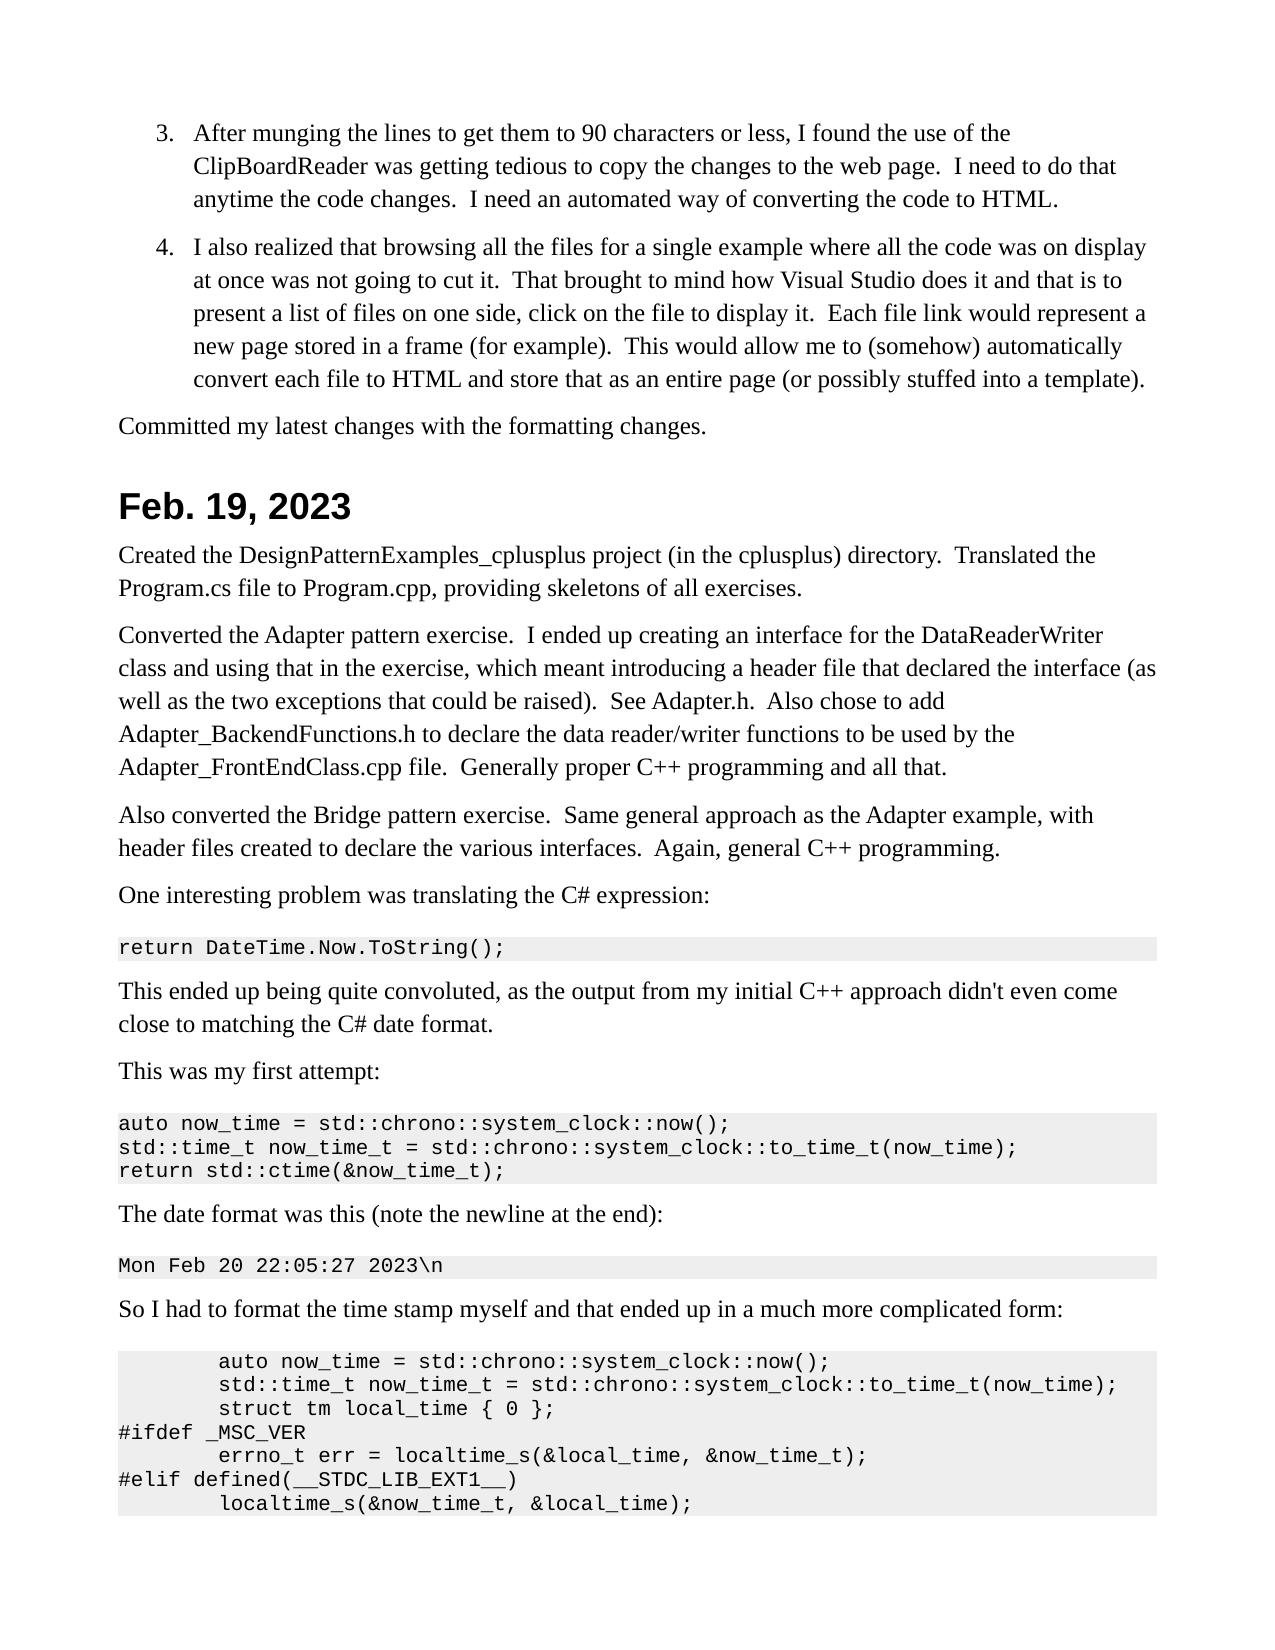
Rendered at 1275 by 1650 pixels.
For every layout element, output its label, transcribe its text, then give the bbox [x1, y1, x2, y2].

text struct tm local_time { 0 }; [118, 1398, 1157, 1422]
text This ended up being quite convoluted, as the output from my initial C++ approach didn't even come close to matching the C# date format. [118, 976, 1157, 1038]
text So I had to format the time stamp myself and that ended up in a much more complicated form: [118, 1294, 1157, 1323]
text std::time_t now_time_t = std::chrono::system_clock::to_time_t(now_time); [118, 1137, 1157, 1160]
text The date format was this (note the newline at the end): [118, 1199, 1157, 1228]
text Converted the Adapter pattern exercise. I ended up creating an interface for the DataReaderWriter class and using that in the exercise, which meant introducing a header file that declared the interface (as well as the two exceptions that could be raised). See Adapter.h. Also chose to add Adapter_BackendFunctions.h to declare the data reader/writer functions to be used by the Adapter_FrontEndClass.cpp file. Generally proper C++ programming and all that. [118, 620, 1157, 781]
text #ifdef _MSC_VER [118, 1422, 1157, 1445]
text return std::ctime(&now_time_t); [118, 1160, 1157, 1184]
list After munging the lines to get them to 90 characters or less, I found the use of the ClipBoardReader was getting tedious to copy the changes to the web page. I need to do that anytime the code changes. I need an automated way of converting the code to HTML. [156, 118, 1157, 213]
text return DateTime.Now.ToString(); [118, 937, 1157, 961]
text std::time_t now_time_t = std::chrono::system_clock::to_time_t(now_time); [118, 1374, 1157, 1398]
text #elif defined(__STDC_LIB_EXT1__) [118, 1469, 1157, 1493]
text This was my first attempt: [118, 1056, 1157, 1085]
subtitle Feb. 19, 2023 [118, 484, 1157, 527]
text Committed my latest changes with the formatting changes. [118, 411, 1157, 440]
text Mon Feb 20 22:05:27 2023\n [118, 1256, 1157, 1279]
text auto now_time = std::chrono::system_clock::now(); [118, 1113, 1157, 1137]
list I also realized that browsing all the files for a single example where all the code was on display at once was not going to cut it. That brought to mind how Visual Studio does it and that is to present a list of files on one side, click on the file to display it. Each file link would represent a new page stored in a frame (for example). This would allow me to (somehow) automatically convert each file to HTML and store that as an entire page (or possibly stuffed into a template). [156, 232, 1157, 393]
text auto now_time = std::chrono::system_clock::now(); [118, 1351, 1157, 1374]
text errno_t err = localtime_s(&local_time, &now_time_t); [118, 1445, 1157, 1469]
text Created the DesignPatternExamples_cplusplus project (in the cplusplus) directory. Translated the Program.cs file to Program.cpp, providing skeletons of all exercises. [118, 540, 1157, 601]
text Also converted the Bridge pattern exercise. Same general approach as the Adapter example, with header files created to declare the various interfaces. Again, general C++ programming. [118, 800, 1157, 862]
text One interesting problem was translating the C# expression: [118, 881, 1157, 909]
text localtime_s(&now_time_t, &local_time); [118, 1493, 1157, 1516]
